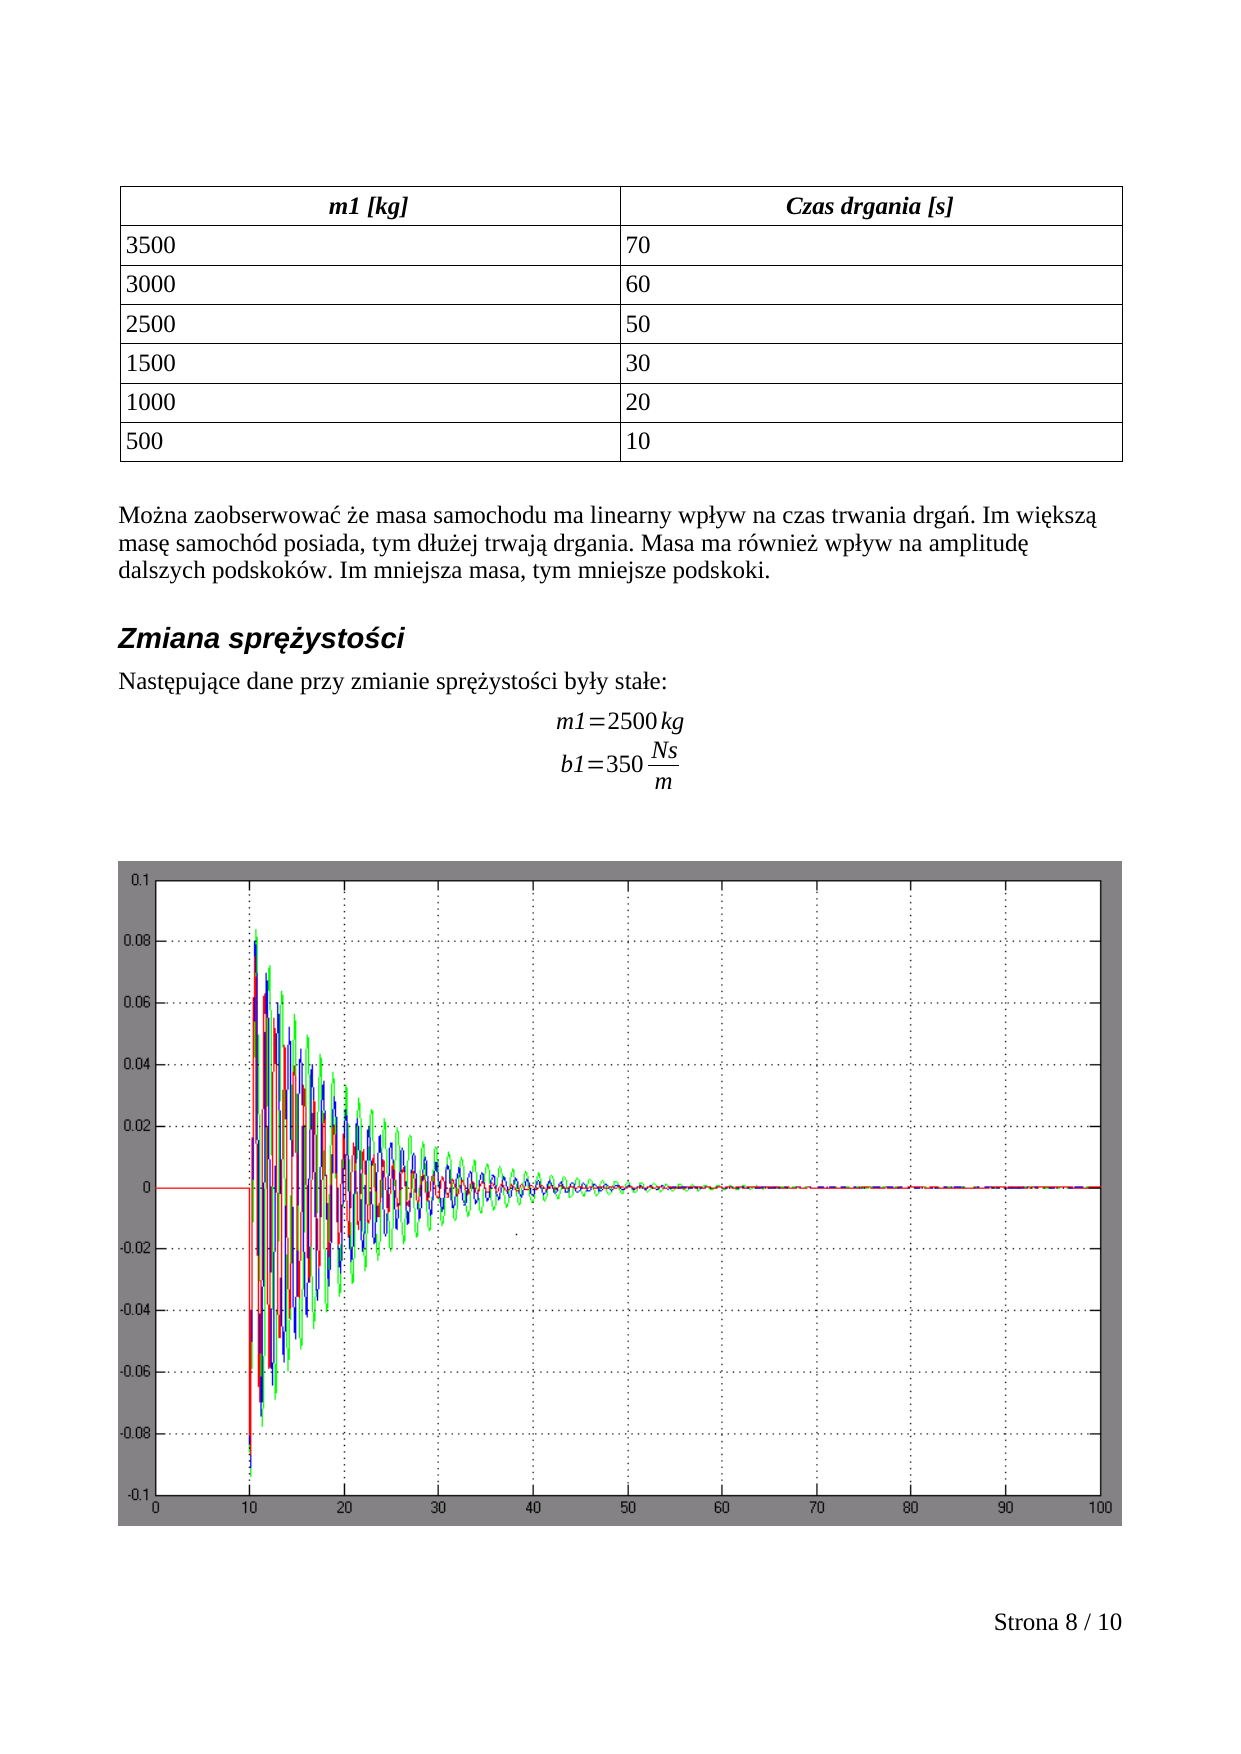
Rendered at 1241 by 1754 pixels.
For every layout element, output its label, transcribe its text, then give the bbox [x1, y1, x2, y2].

text Można zaobserwować że masa samochodu ma linearny wpływ na czas trwania drgań. Im większą masę samochód posiada, tym dłużej trwają drgania. Masa ma również wpływ na amplitudę dalszych podskoków. Im mniejsza masa, tym mniejsze podskoki. [118, 501, 1122, 584]
table_cell 1000 [121, 384, 620, 422]
subtitle Zmiana sprężystości [118, 622, 1122, 654]
table_cell 70 [621, 226, 1122, 264]
table_cell 50 [621, 305, 1122, 343]
table_cell 2500 [121, 305, 620, 343]
table_header m1 [kg] [121, 187, 620, 225]
table_cell 3000 [121, 266, 620, 304]
table_cell 3500 [121, 226, 620, 264]
table_cell 500 [121, 423, 620, 461]
text Następujące dane przy zmianie sprężystości były stałe: [118, 667, 1122, 695]
table_cell 20 [621, 384, 1122, 422]
picture [118, 861, 1122, 1526]
table_cell 30 [621, 344, 1122, 382]
table_cell 1500 [121, 344, 620, 382]
table_cell 60 [621, 266, 1122, 304]
table_cell 10 [621, 423, 1122, 461]
table_header Czas drgania [s] [621, 187, 1122, 225]
